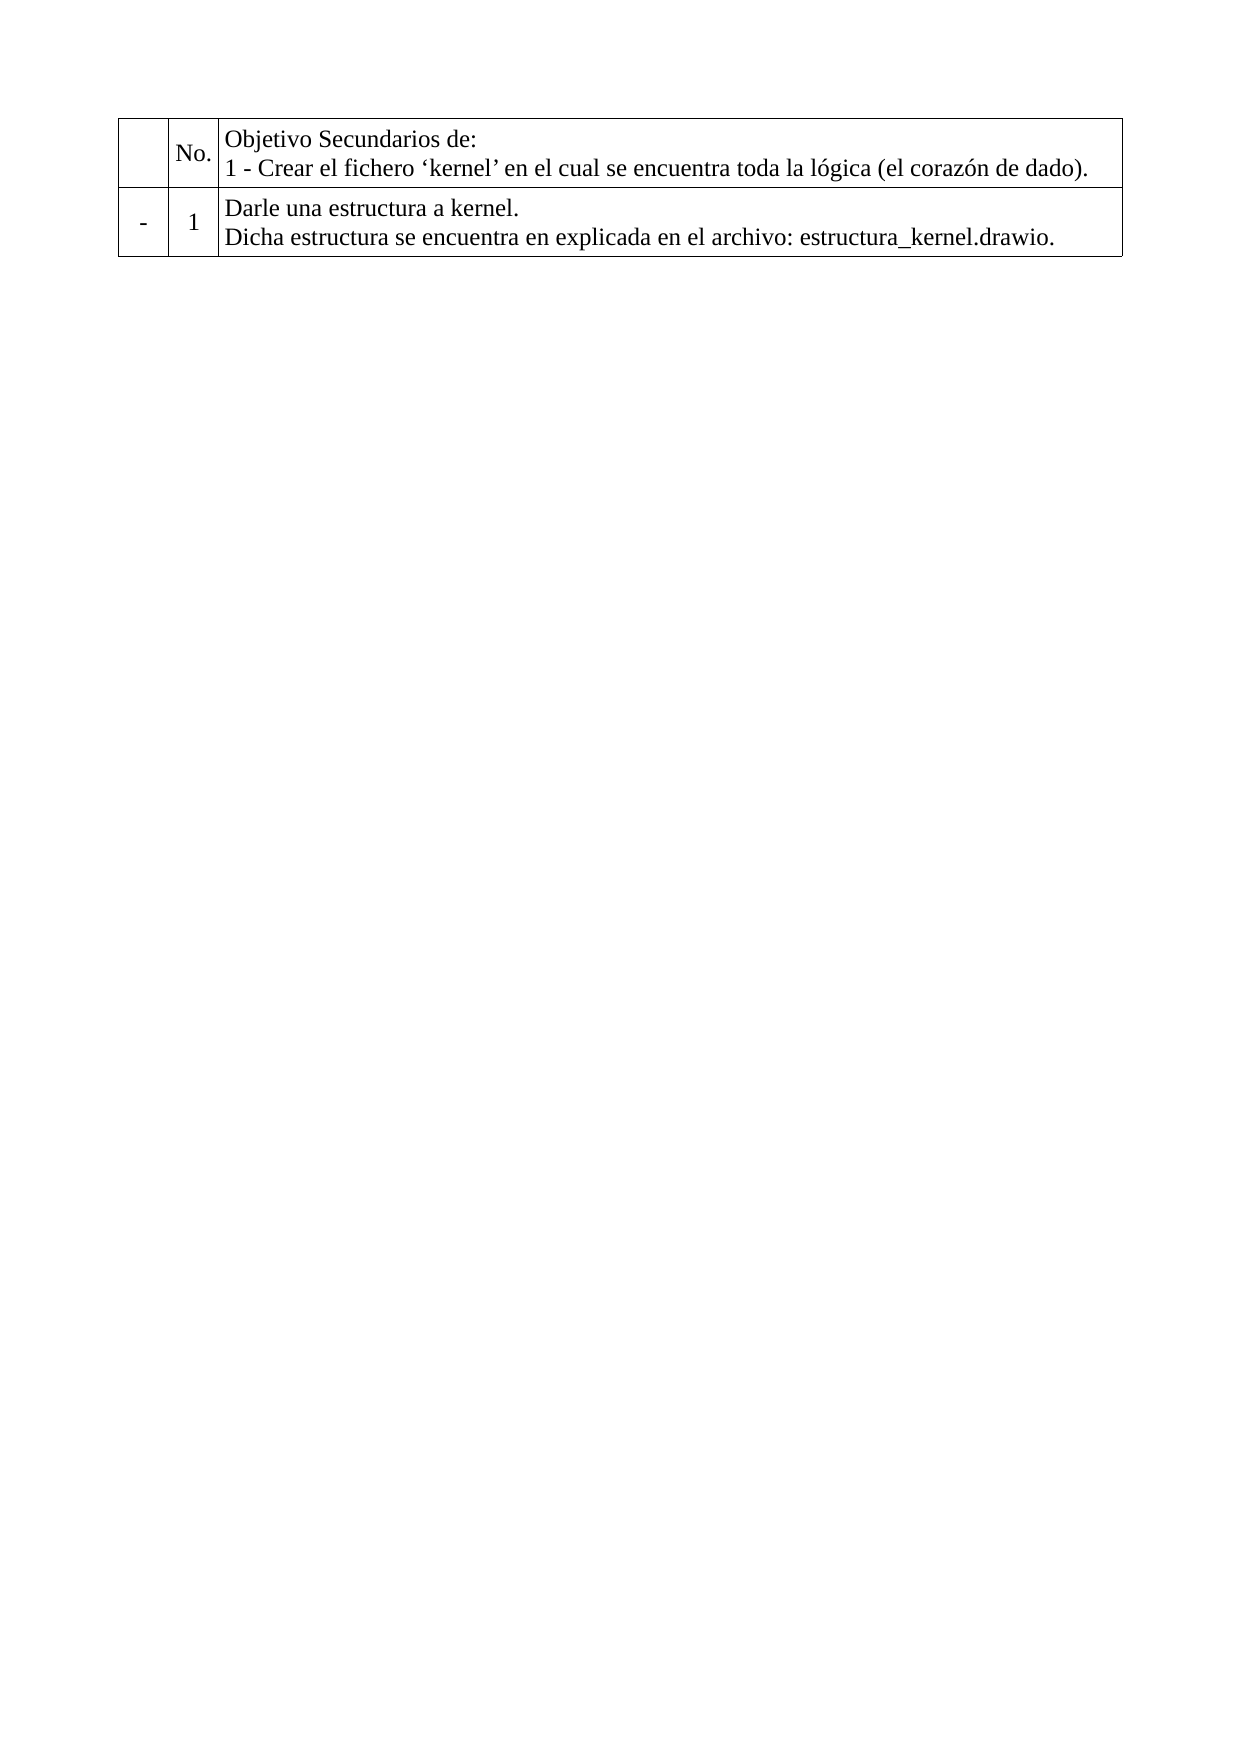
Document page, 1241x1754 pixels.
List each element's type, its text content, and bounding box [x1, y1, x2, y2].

table_cell 1 [169, 188, 218, 256]
table_header No. [169, 119, 218, 187]
table_header [119, 119, 168, 187]
table_cell Darle una estructura a kernel. Dicha estructura se encuentra en explicada en el archivo: estructura_kernel.drawio. [219, 188, 1122, 256]
table_header Objetivo Secundarios de: 1 - Crear el fichero ‘kernel’ en el cual se encuentra toda la lógica (el corazón de dado). [219, 119, 1122, 187]
table_cell - [119, 188, 168, 256]
